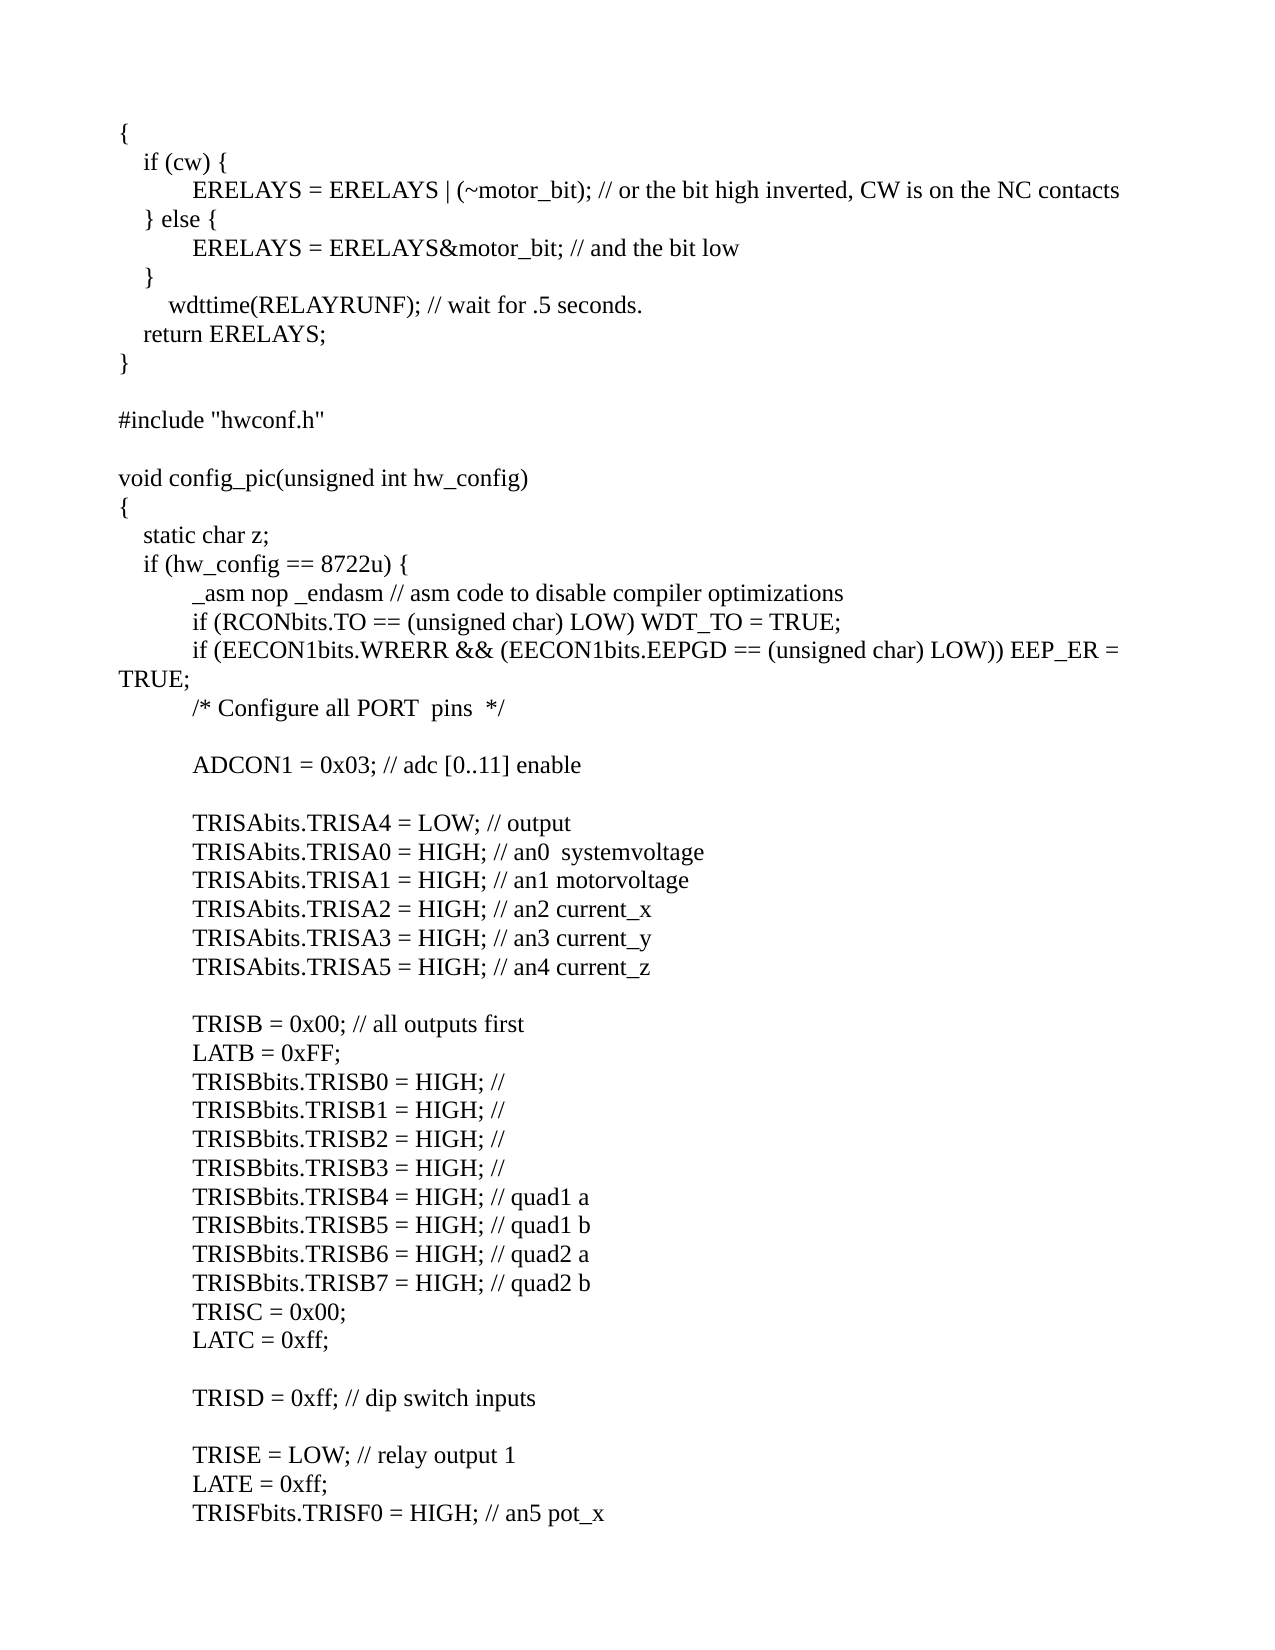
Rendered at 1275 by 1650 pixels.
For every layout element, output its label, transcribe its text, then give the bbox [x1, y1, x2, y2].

text TRISBbits.TRISB3 = HIGH; // [118, 1153, 1157, 1182]
text ADCON1 = 0x03; // adc [0..11] enable [118, 751, 1157, 779]
text return ERELAYS; [118, 319, 1157, 348]
text TRISAbits.TRISA3 = HIGH; // an3 current_y [118, 923, 1157, 952]
text TRISE = LOW; // relay output 1 [118, 1441, 1157, 1469]
text { [118, 492, 1157, 521]
text TRISD = 0xff; // dip switch inputs [118, 1383, 1157, 1412]
text TRISAbits.TRISA1 = HIGH; // an1 motorvoltage [118, 866, 1157, 894]
text static char z; [118, 521, 1157, 549]
text ERELAYS = ERELAYS&motor_bit; // and the bit low [118, 233, 1157, 262]
text TRISAbits.TRISA4 = LOW; // output [118, 808, 1157, 837]
text void config_pic(unsigned int hw_config) [118, 463, 1157, 492]
text TRISAbits.TRISA5 = HIGH; // an4 current_z [118, 952, 1157, 981]
text LATE = 0xff; [118, 1469, 1157, 1498]
text TRISBbits.TRISB6 = HIGH; // quad2 a [118, 1239, 1157, 1268]
text TRISFbits.TRISF0 = HIGH; // an5 pot_x [118, 1498, 1157, 1527]
text #include "hwconf.h" [118, 406, 1157, 434]
text LATC = 0xff; [118, 1326, 1157, 1354]
text TRISBbits.TRISB5 = HIGH; // quad1 b [118, 1211, 1157, 1239]
text ERELAYS = ERELAYS | (~motor_bit); // or the bit high inverted, CW is on the NC contacts [118, 176, 1157, 204]
text TRISAbits.TRISA2 = HIGH; // an2 current_x [118, 894, 1157, 923]
text if (RCONbits.TO == (unsigned char) LOW) WDT_TO = TRUE; [118, 607, 1157, 636]
text TRISBbits.TRISB1 = HIGH; // [118, 1096, 1157, 1124]
text if (hw_config == 8722u) { [118, 549, 1157, 578]
text TRISC = 0x00; [118, 1297, 1157, 1326]
text TRISBbits.TRISB4 = HIGH; // quad1 a [118, 1182, 1157, 1211]
text _asm nop _endasm // asm code to disable compiler optimizations [118, 578, 1157, 607]
text TRISBbits.TRISB7 = HIGH; // quad2 b [118, 1268, 1157, 1297]
text TRISB = 0x00; // all outputs first [118, 1009, 1157, 1038]
text if (EECON1bits.WRERR && (EECON1bits.EEPGD == (unsigned char) LOW)) EEP_ER = TRUE; [118, 636, 1157, 693]
text /* Configure all PORT pins */ [118, 693, 1157, 722]
text } [118, 262, 1157, 291]
text TRISBbits.TRISB0 = HIGH; // [118, 1067, 1157, 1096]
text } [118, 348, 1157, 377]
text if (cw) { [118, 147, 1157, 176]
text } else { [118, 204, 1157, 233]
text TRISBbits.TRISB2 = HIGH; // [118, 1124, 1157, 1153]
text TRISAbits.TRISA0 = HIGH; // an0 systemvoltage [118, 837, 1157, 866]
text wdttime(RELAYRUNF); // wait for .5 seconds. [118, 291, 1157, 319]
text { [118, 118, 1157, 147]
text LATB = 0xFF; [118, 1038, 1157, 1067]
